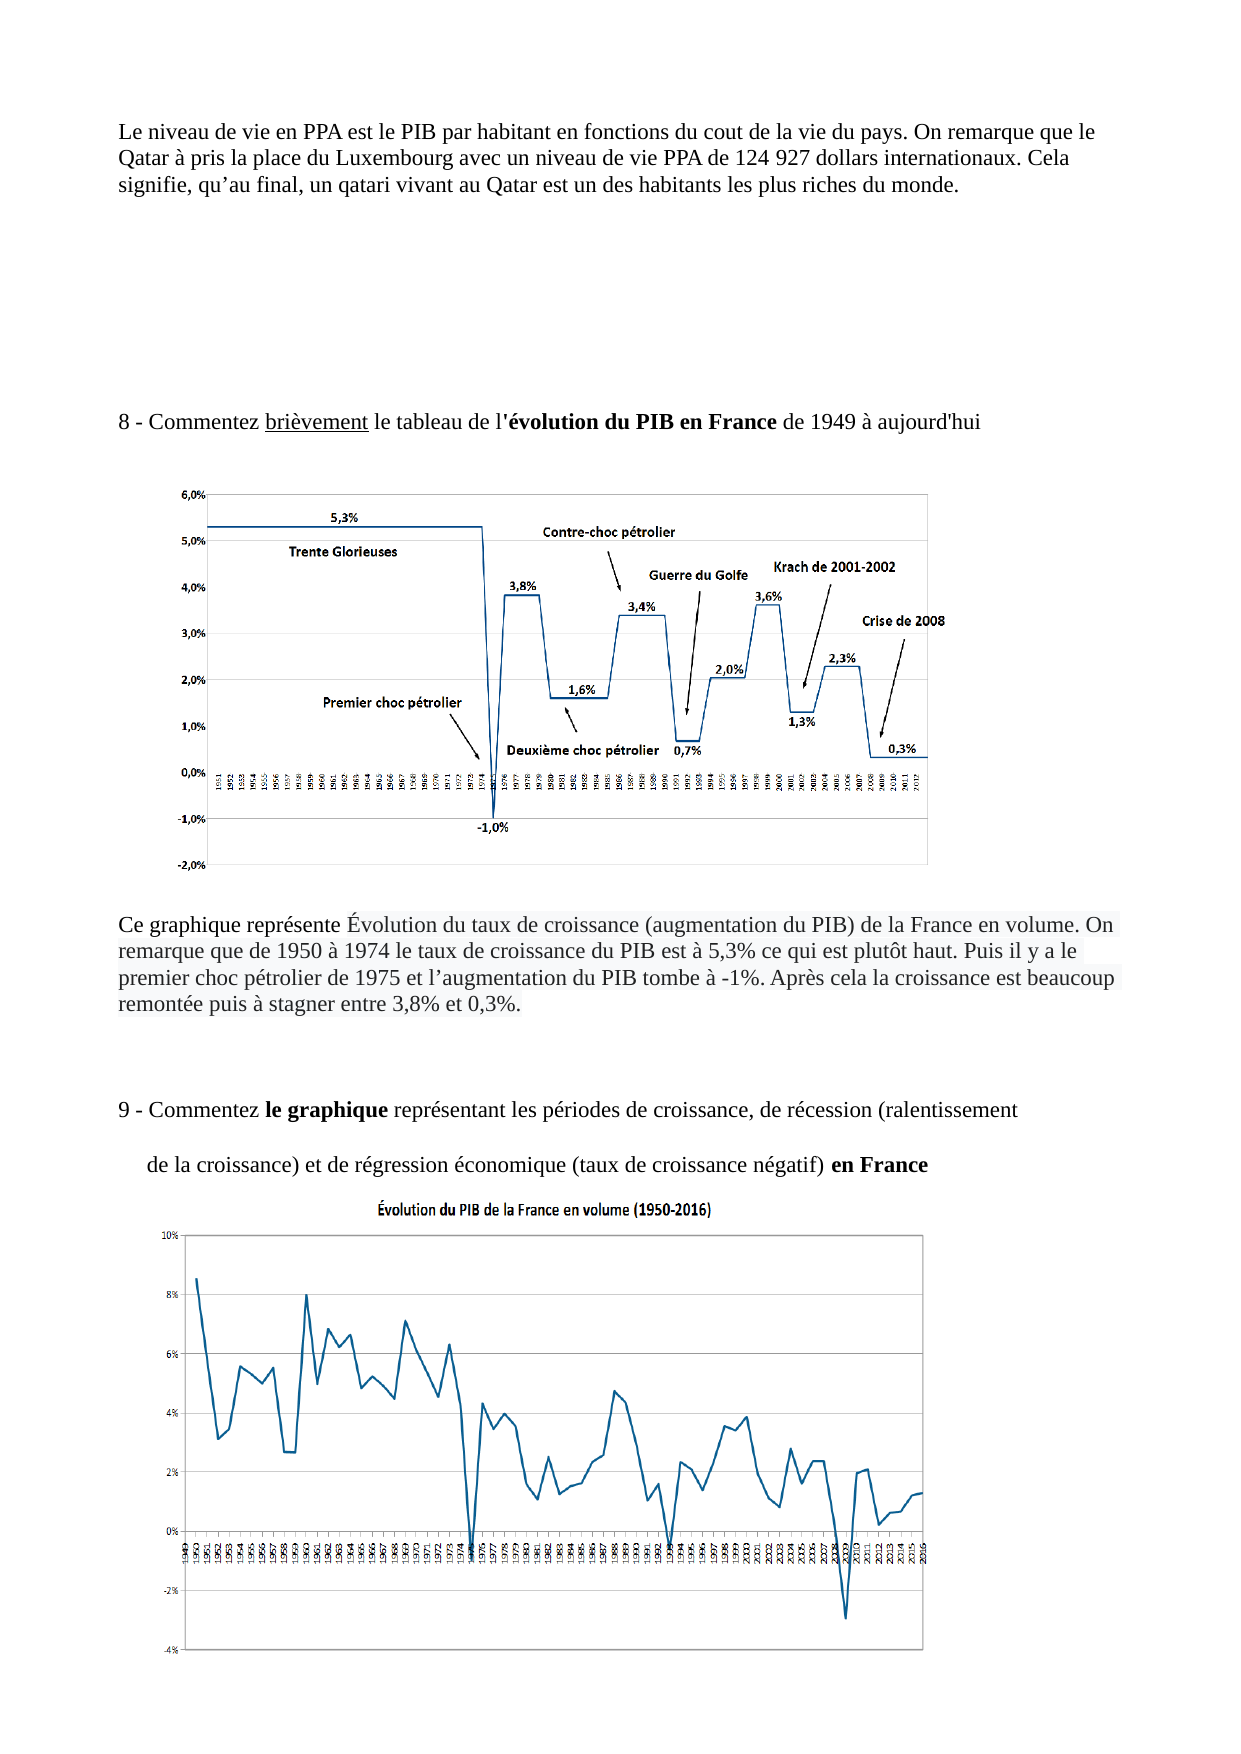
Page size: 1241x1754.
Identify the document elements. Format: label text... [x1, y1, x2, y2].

text de la croissance) et de régression économique (taux de croissance négatif) en France [118, 1151, 1122, 1177]
text Ce graphique représente Évolution du taux de croissance (augmentation du PIB) de la France en volume. On remarque que de 1950 à 1974 le taux de croissance du PIB est à 5,3% ce qui est plutôt haut. Puis il y a le premier choc pétrolier de 1975 et l’augmentation du PIB tombe à -1%. Après cela la croissance est beaucoup remontée puis à stagner entre 3,8% et 0,3%. [118, 911, 1122, 1017]
text 9 - Commentez le graphique représentant les périodes de croissance, de récession (ralentissement [118, 1096, 1122, 1122]
text 8 - Commentez brièvement le tableau de l'évolution du PIB en France de 1949 à aujourd'hui [118, 408, 1122, 434]
text Le niveau de vie en PPA est le PIB par habitant en fonctions du cout de la vie du pays. On remarque que le Qatar à pris la place du Luxembourg avec un niveau de vie PPA de 124 927 dollars internationaux. Cela signifie, qu’au final, un qatari vivant au Qatar est un des habitants les plus riches du monde. [118, 118, 1122, 197]
